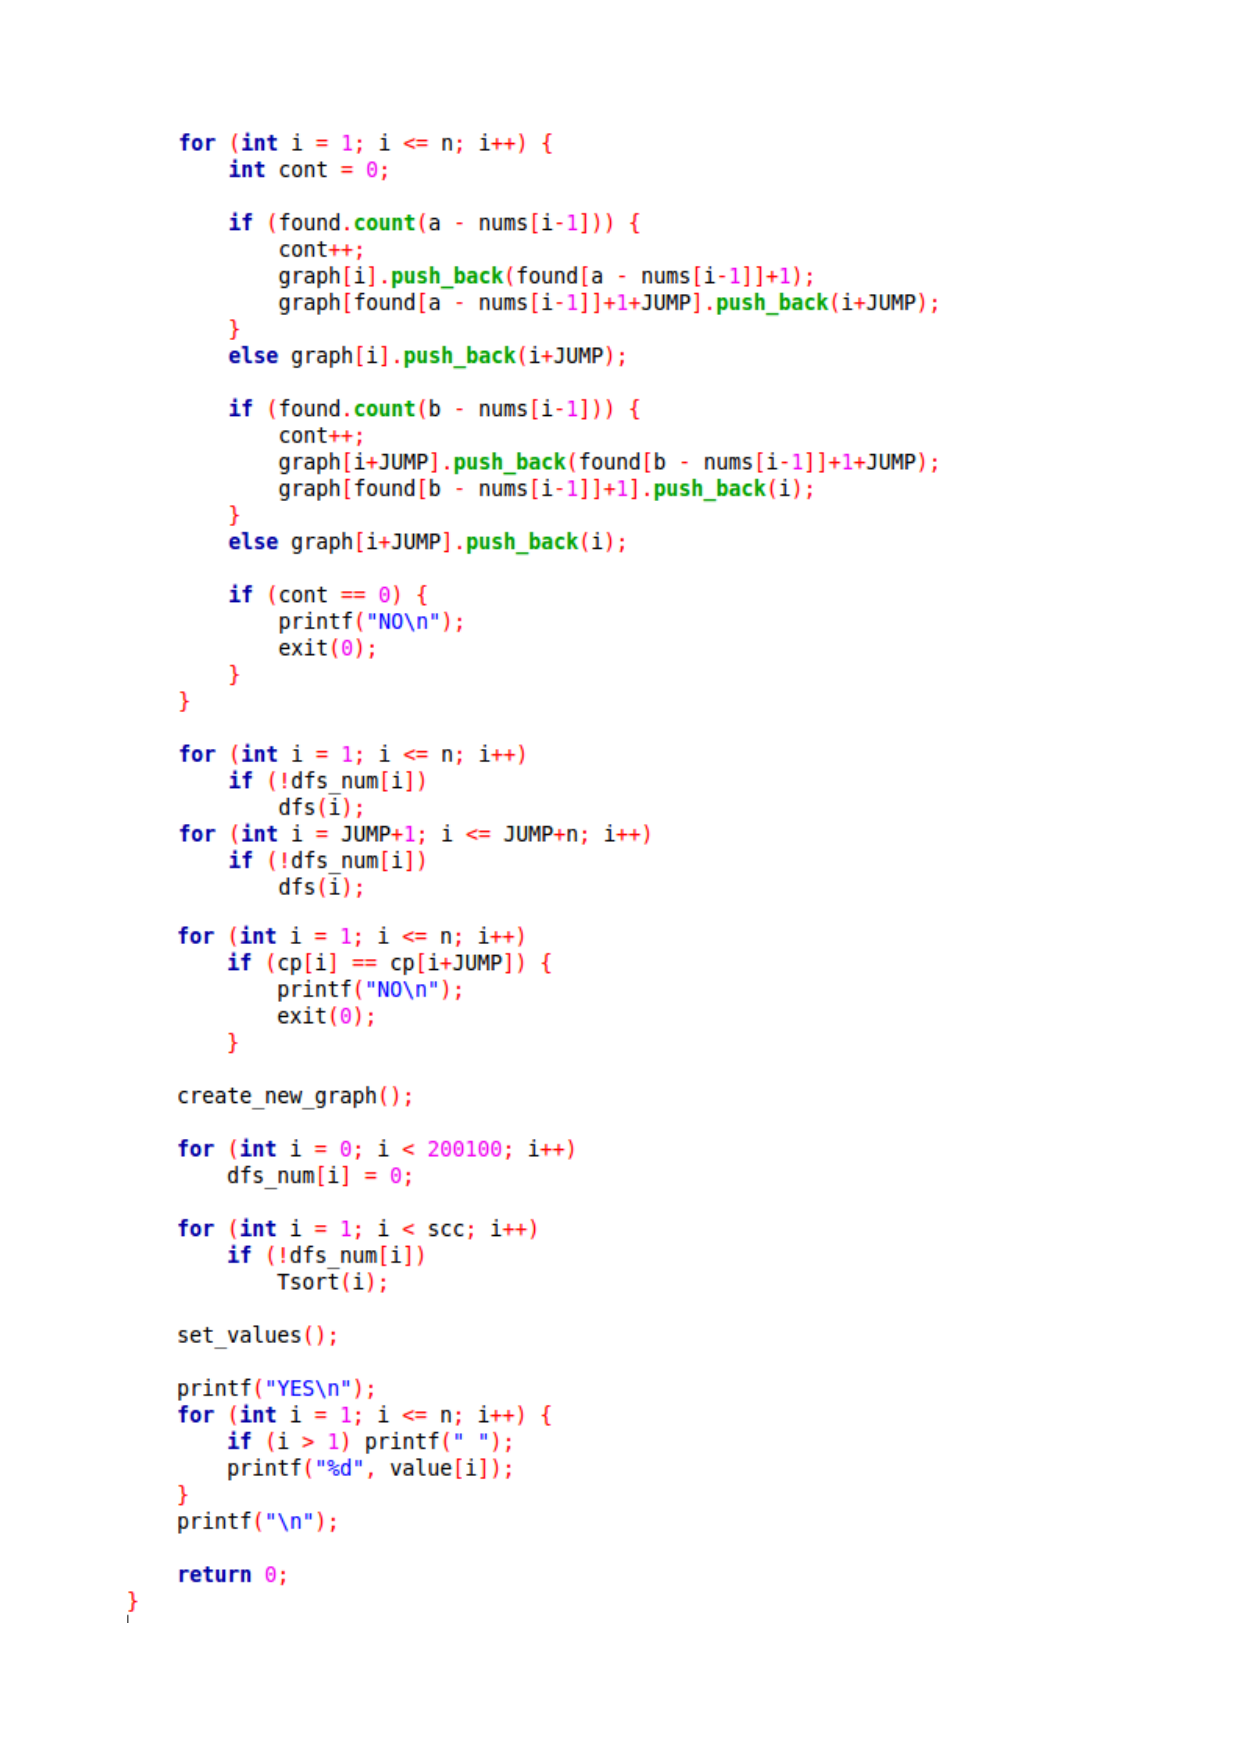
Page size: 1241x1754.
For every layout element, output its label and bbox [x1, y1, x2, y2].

picture [127, 118, 1057, 1623]
